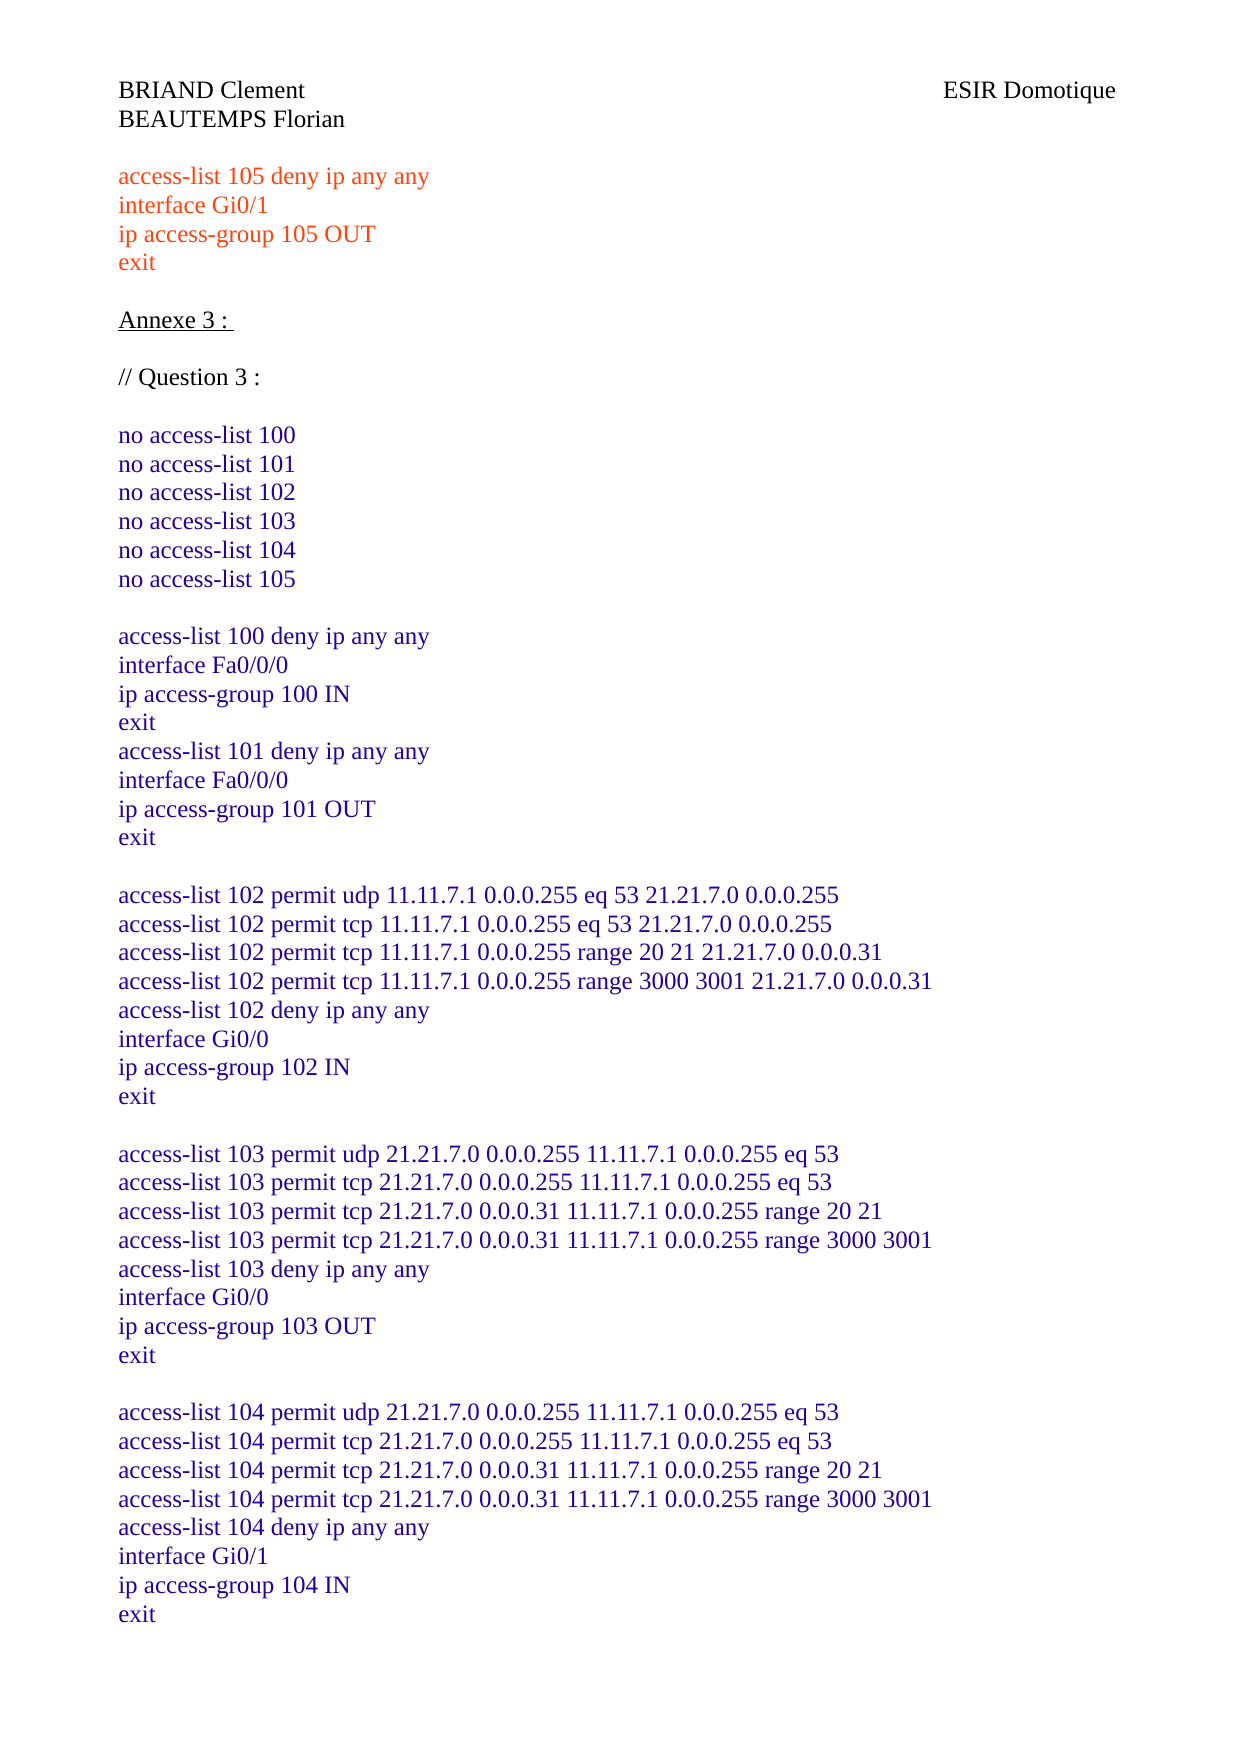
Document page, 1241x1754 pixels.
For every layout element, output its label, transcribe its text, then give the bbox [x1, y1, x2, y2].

text interface Fa0/0/0 [118, 765, 1122, 794]
text exit [118, 247, 1122, 276]
text exit [118, 707, 1122, 736]
text interface Gi0/1 [118, 1541, 1122, 1570]
text access-list 102 deny ip any any [118, 995, 1122, 1024]
text access-list 103 permit tcp 21.21.7.0 0.0.0.31 11.11.7.1 0.0.0.255 range 20 21 [118, 1196, 1122, 1225]
text access-list 104 permit tcp 21.21.7.0 0.0.0.31 11.11.7.1 0.0.0.255 range 3000 3001 [118, 1484, 1122, 1512]
text exit [118, 1340, 1122, 1369]
text access-list 103 deny ip any any [118, 1254, 1122, 1282]
text access-list 104 permit udp 21.21.7.0 0.0.0.255 11.11.7.1 0.0.0.255 eq 53 [118, 1397, 1122, 1426]
text access-list 105 deny ip any any [118, 161, 1122, 190]
text ip access-group 101 OUT [118, 794, 1122, 822]
text interface Gi0/0 [118, 1024, 1122, 1052]
text no access-list 104 [118, 535, 1122, 564]
text Annexe 3 : [118, 305, 1122, 334]
text interface Gi0/0 [118, 1282, 1122, 1311]
text access-list 102 permit udp 11.11.7.1 0.0.0.255 eq 53 21.21.7.0 0.0.0.255 [118, 880, 1122, 909]
text exit [118, 1081, 1122, 1110]
text access-list 102 permit tcp 11.11.7.1 0.0.0.255 eq 53 21.21.7.0 0.0.0.255 [118, 909, 1122, 937]
text access-list 102 permit tcp 11.11.7.1 0.0.0.255 range 20 21 21.21.7.0 0.0.0.31 [118, 937, 1122, 966]
text no access-list 102 [118, 477, 1122, 506]
text ip access-group 103 OUT [118, 1311, 1122, 1340]
text interface Gi0/1 [118, 190, 1122, 219]
text // Question 3 : [118, 362, 1122, 391]
text access-list 104 permit tcp 21.21.7.0 0.0.0.255 11.11.7.1 0.0.0.255 eq 53 [118, 1426, 1122, 1455]
text access-list 103 permit udp 21.21.7.0 0.0.0.255 11.11.7.1 0.0.0.255 eq 53 [118, 1139, 1122, 1167]
text no access-list 100 [118, 420, 1122, 449]
text access-list 104 permit tcp 21.21.7.0 0.0.0.31 11.11.7.1 0.0.0.255 range 20 21 [118, 1455, 1122, 1484]
text access-list 100 deny ip any any [118, 621, 1122, 650]
text exit [118, 1599, 1122, 1627]
text access-list 104 deny ip any any [118, 1512, 1122, 1541]
text exit [118, 822, 1122, 851]
text ip access-group 100 IN [118, 679, 1122, 707]
text ip access-group 105 OUT [118, 219, 1122, 247]
text access-list 101 deny ip any any [118, 736, 1122, 765]
text no access-list 105 [118, 564, 1122, 592]
text no access-list 103 [118, 506, 1122, 535]
text access-list 103 permit tcp 21.21.7.0 0.0.0.255 11.11.7.1 0.0.0.255 eq 53 [118, 1167, 1122, 1196]
text no access-list 101 [118, 449, 1122, 477]
text access-list 103 permit tcp 21.21.7.0 0.0.0.31 11.11.7.1 0.0.0.255 range 3000 3001 [118, 1225, 1122, 1254]
text ip access-group 102 IN [118, 1052, 1122, 1081]
text ip access-group 104 IN [118, 1570, 1122, 1599]
text access-list 102 permit tcp 11.11.7.1 0.0.0.255 range 3000 3001 21.21.7.0 0.0.0.31 [118, 966, 1122, 995]
text interface Fa0/0/0 [118, 650, 1122, 679]
